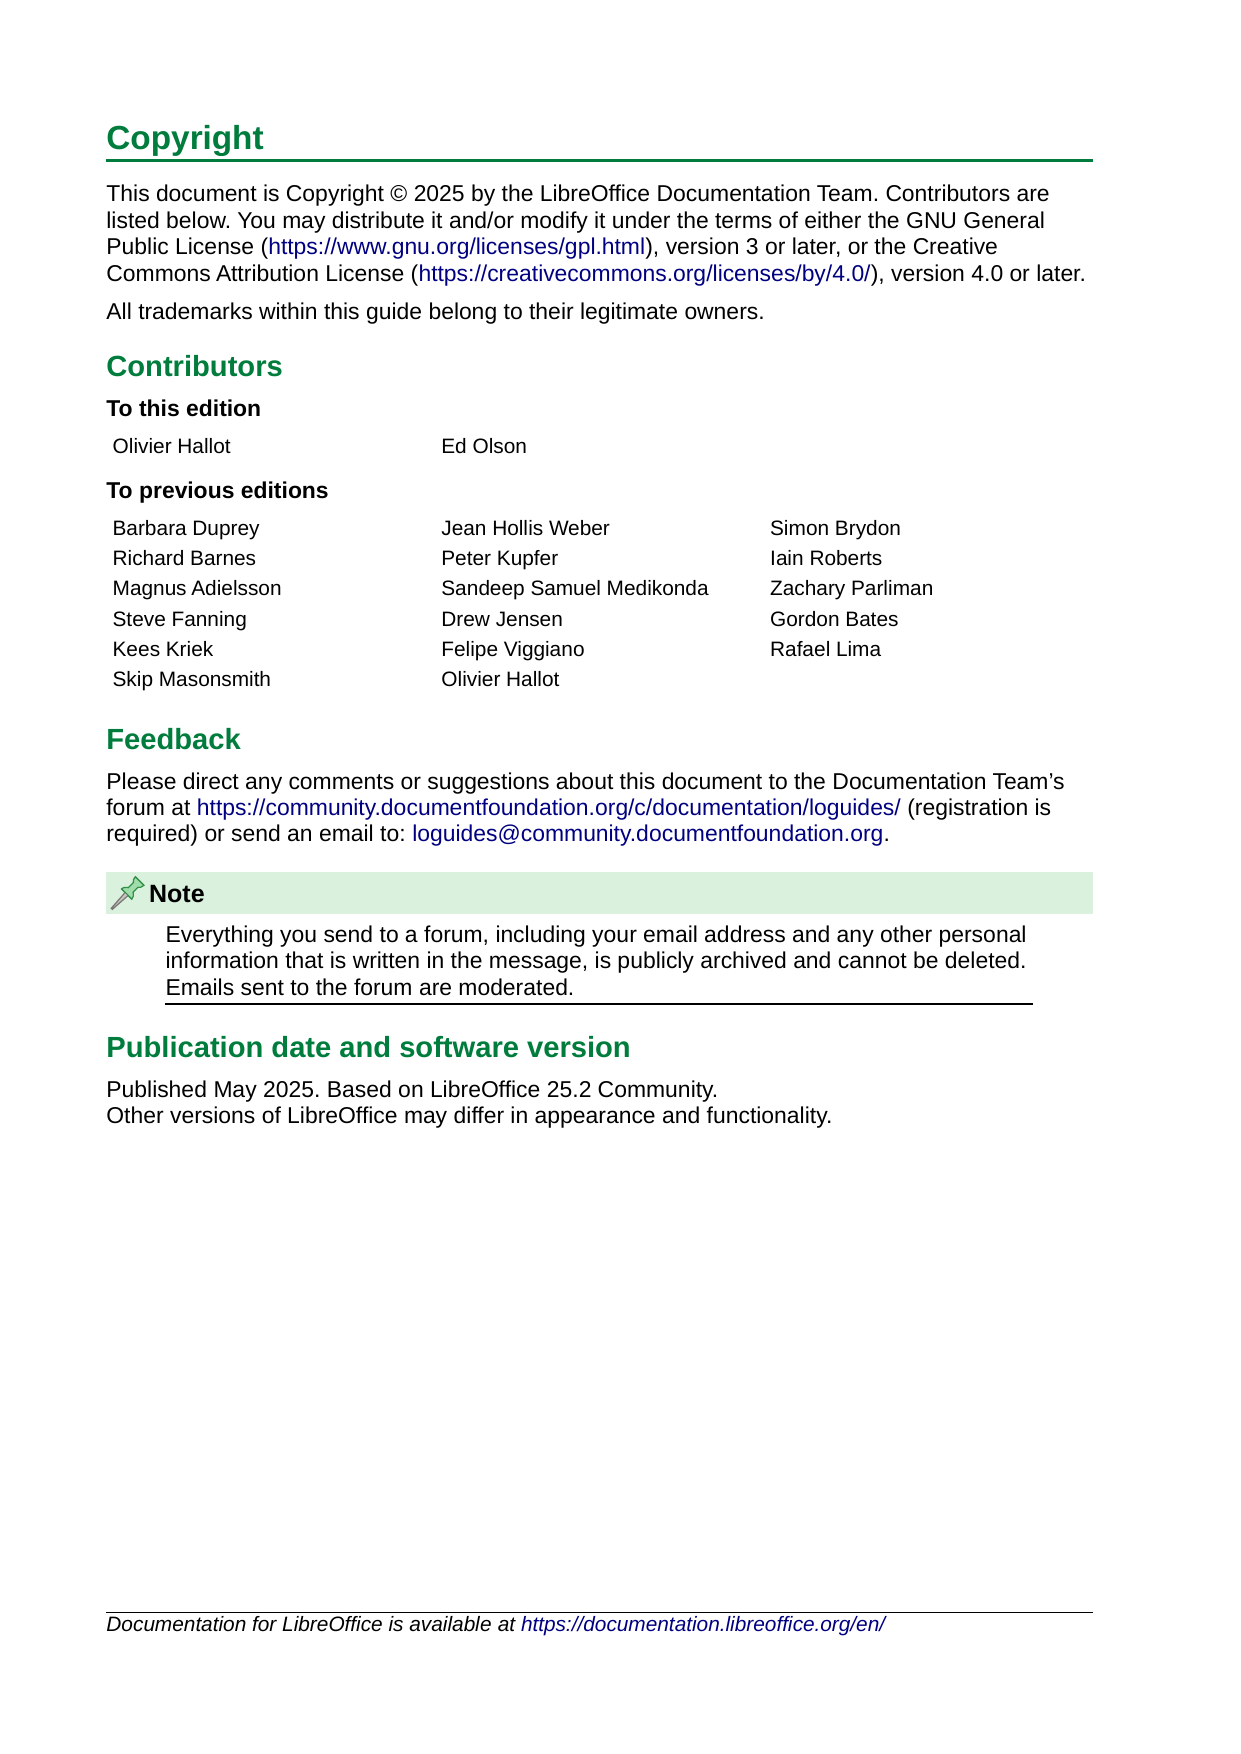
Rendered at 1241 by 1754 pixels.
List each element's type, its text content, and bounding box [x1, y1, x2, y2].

table_cell ‍Skip Masonsmith [106, 667, 435, 697]
text To this edition [106, 395, 1093, 422]
table_header Olivier Hallot [106, 434, 435, 464]
table_cell Drew Jensen [435, 606, 764, 637]
table_cell Richard Barnes [106, 546, 435, 576]
table_cell Felipe Viggiano [435, 637, 764, 667]
subtitle Copyright [106, 118, 1093, 159]
table_header Ed Olson [435, 434, 764, 464]
text This document is Copyright © 2025 by the LibreOffice Documentation Team. Contributors are listed below. You may distribute it and/or modify it under the terms of either the GNU General Public License (https://www.gnu.org/licenses/gpl.html), version 3 or later, or the Creative Commons Attribution License (https://creativecommons.org/licenses/by/4.0/), version 4.0 or later. [106, 180, 1093, 286]
table_cell Iain Roberts [764, 546, 1093, 576]
table_cell Gordon Bates [764, 606, 1093, 637]
text To previous editions [106, 477, 1093, 503]
text All trademarks within this guide belong to their legitimate owners. [106, 298, 1093, 325]
subtitle Feedback [106, 722, 1093, 755]
subtitle Contributors [106, 349, 1093, 383]
table_cell Sandeep Samuel Medikonda [435, 576, 764, 606]
table_cell Magnus Adielsson [106, 576, 435, 606]
subtitle Publication date and software version [106, 1029, 1093, 1063]
table_cell [764, 667, 1093, 697]
subtitle Note [148, 872, 1093, 914]
table_cell Kees Kriek [106, 637, 435, 667]
text Published May 2025. Based on LibreOffice 25.2 Community. Other versions of LibreOffice may differ in appearance and functionality. [106, 1076, 1093, 1128]
table_cell Steve Fanning [106, 606, 435, 637]
table_cell Zachary Parliman [764, 576, 1093, 606]
table_header Jean Hollis Weber [435, 516, 764, 546]
table_cell Rafael Lima [764, 637, 1093, 667]
table_header Simon Brydon [764, 516, 1093, 546]
text Please direct any comments or suggestions about this document to the Documentation Team’s forum at https://community.documentfoundation.org/c/documentation/loguides/ (registration is required) or send an email to: loguides@community.documentfoundation.org. [106, 768, 1093, 847]
table_header [764, 434, 1093, 464]
table_cell Peter Kupfer [435, 546, 764, 576]
table_header Barbara Duprey [106, 516, 435, 546]
table_cell Olivier Hallot [435, 667, 764, 697]
text Everything you send to a forum, including your email address and any other personal information that is written in the message, is publicly archived and cannot be deleted. Emails sent to the forum are moderated. [165, 921, 1033, 1003]
